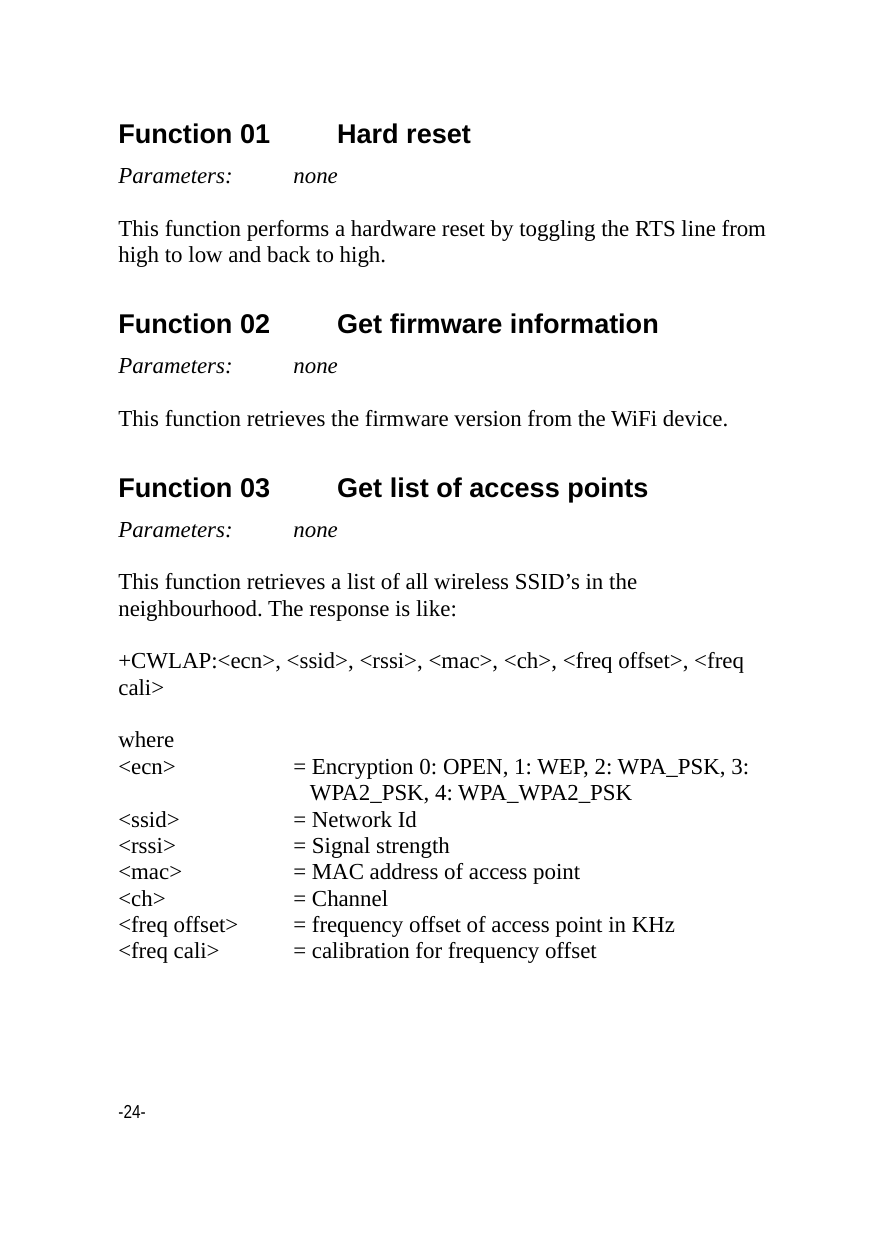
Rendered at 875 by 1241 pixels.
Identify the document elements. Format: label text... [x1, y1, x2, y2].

text <ecn> = Encryption 0: OPEN, 1: WEP, 2: WPA_PSK, 3: WPA2_PSK, 4: WPA_WPA2_PSK [118, 753, 874, 806]
subtitle Function 01 Hard reset [118, 118, 780, 149]
text This function retrieves a list of all wireless SSID’s in the neighbourhood. The response is like: [118, 568, 780, 621]
text <rssi> = Signal strength [118, 832, 780, 858]
text This function retrieves the firmware version from the WiFi device. [118, 405, 780, 431]
subtitle Function 03 Get list of access points [118, 472, 780, 503]
subtitle Function 02 Get firmware information [118, 308, 780, 339]
text <ssid> = Network Id [118, 806, 780, 832]
text Parameters: none [118, 516, 780, 542]
text <freq cali> = calibration for frequency offset [118, 937, 780, 964]
text where [118, 727, 780, 753]
text <ch> = Channel [118, 885, 780, 911]
text <freq offset> = frequency offset of access point in KHz [118, 911, 780, 937]
text +CWLAP:<ecn>, <ssid>, <rssi>, <mac>, <ch>, <freq offset>, <freq cali> [118, 647, 780, 700]
text This function performs a hardware reset by toggling the RTS line from high to low and back to high. [118, 214, 780, 267]
text Parameters: none [118, 162, 780, 188]
text <mac> = MAC address of access point [118, 858, 780, 885]
text Parameters: none [118, 352, 780, 378]
